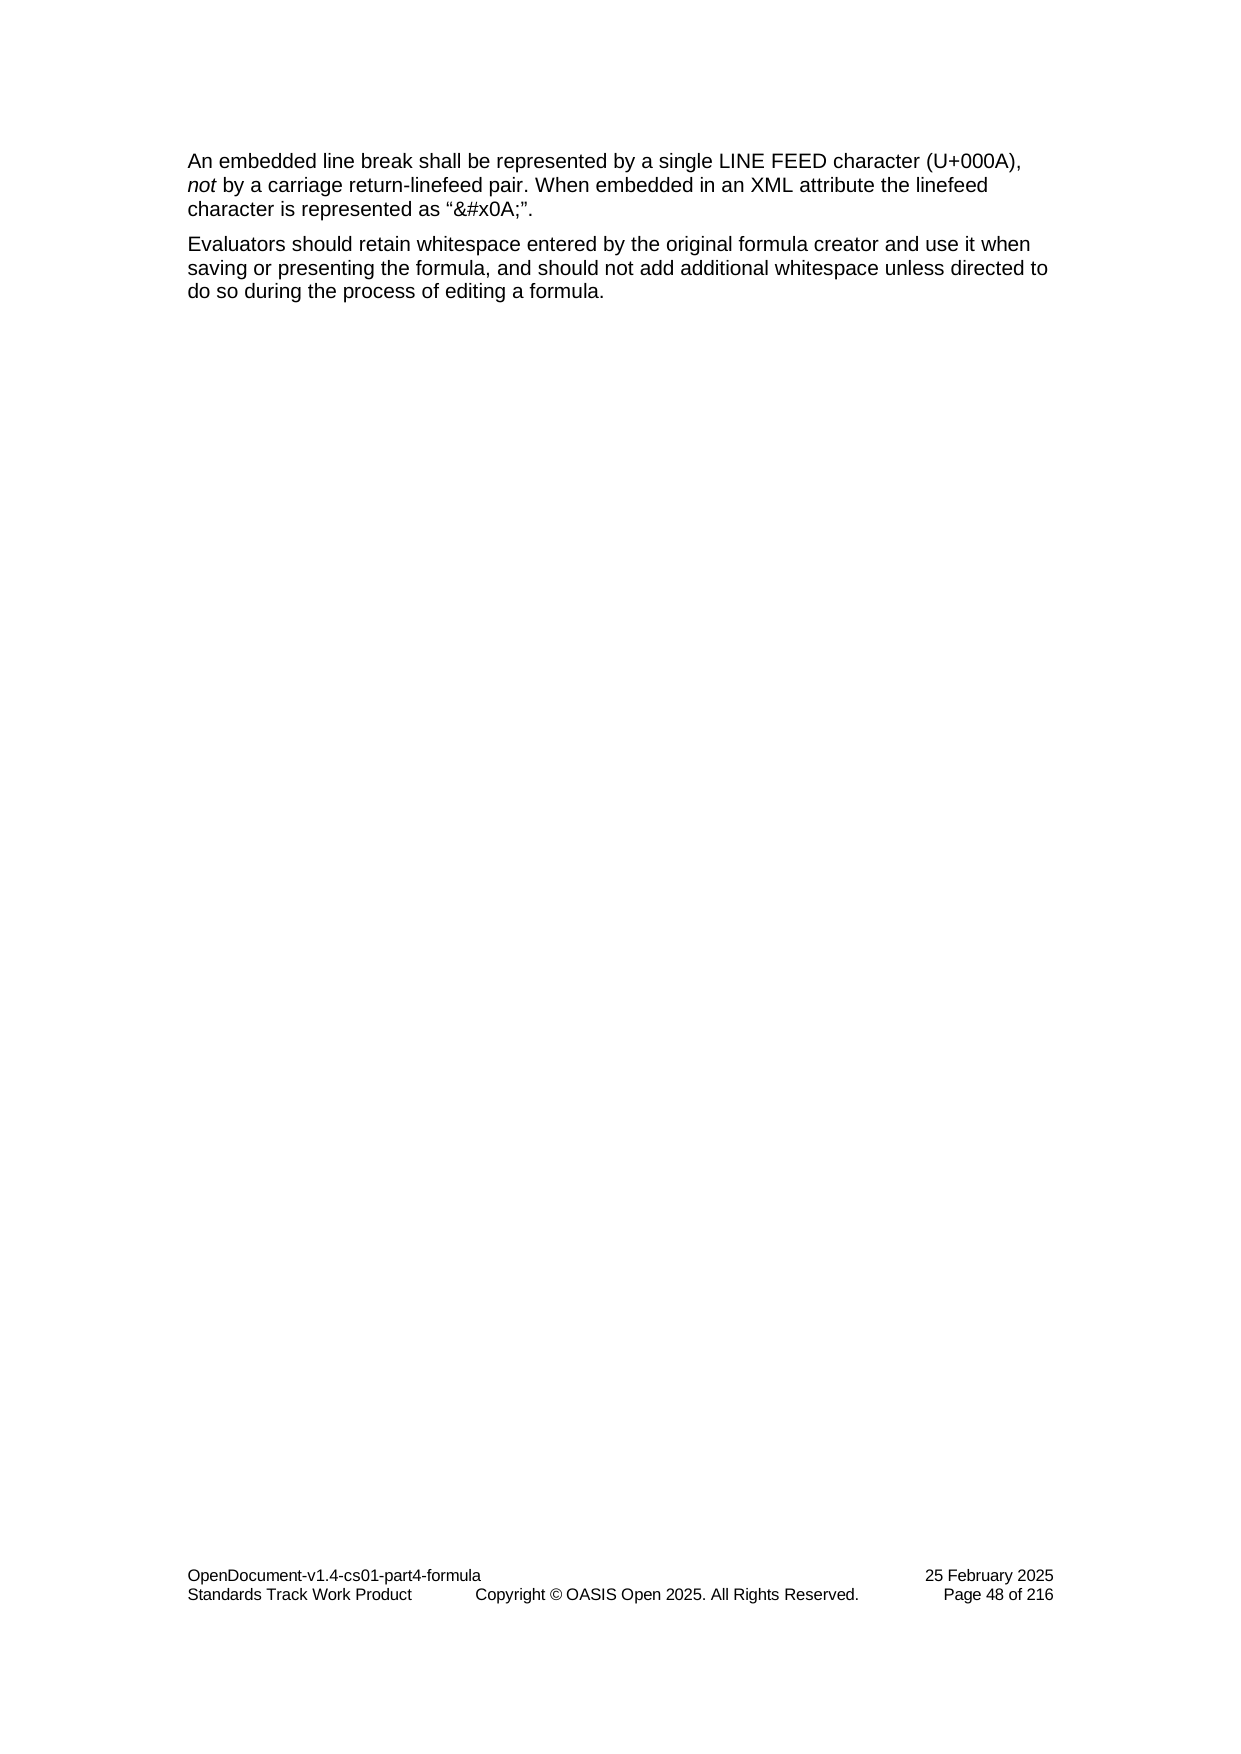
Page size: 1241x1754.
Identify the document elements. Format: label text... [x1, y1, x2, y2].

text An embedded line break shall be represented by a single LINE FEED character (U+000A), not by a carriage return-linefeed pair. When embedded in an XML attribute the linefeed character is represented as “&#x0A;”. [187, 150, 1053, 221]
text Evaluators should retain whitespace entered by the original formula creator and use it when saving or presenting the formula, and should not add additional whitespace unless directed to do so during the process of editing a formula. [187, 233, 1053, 303]
